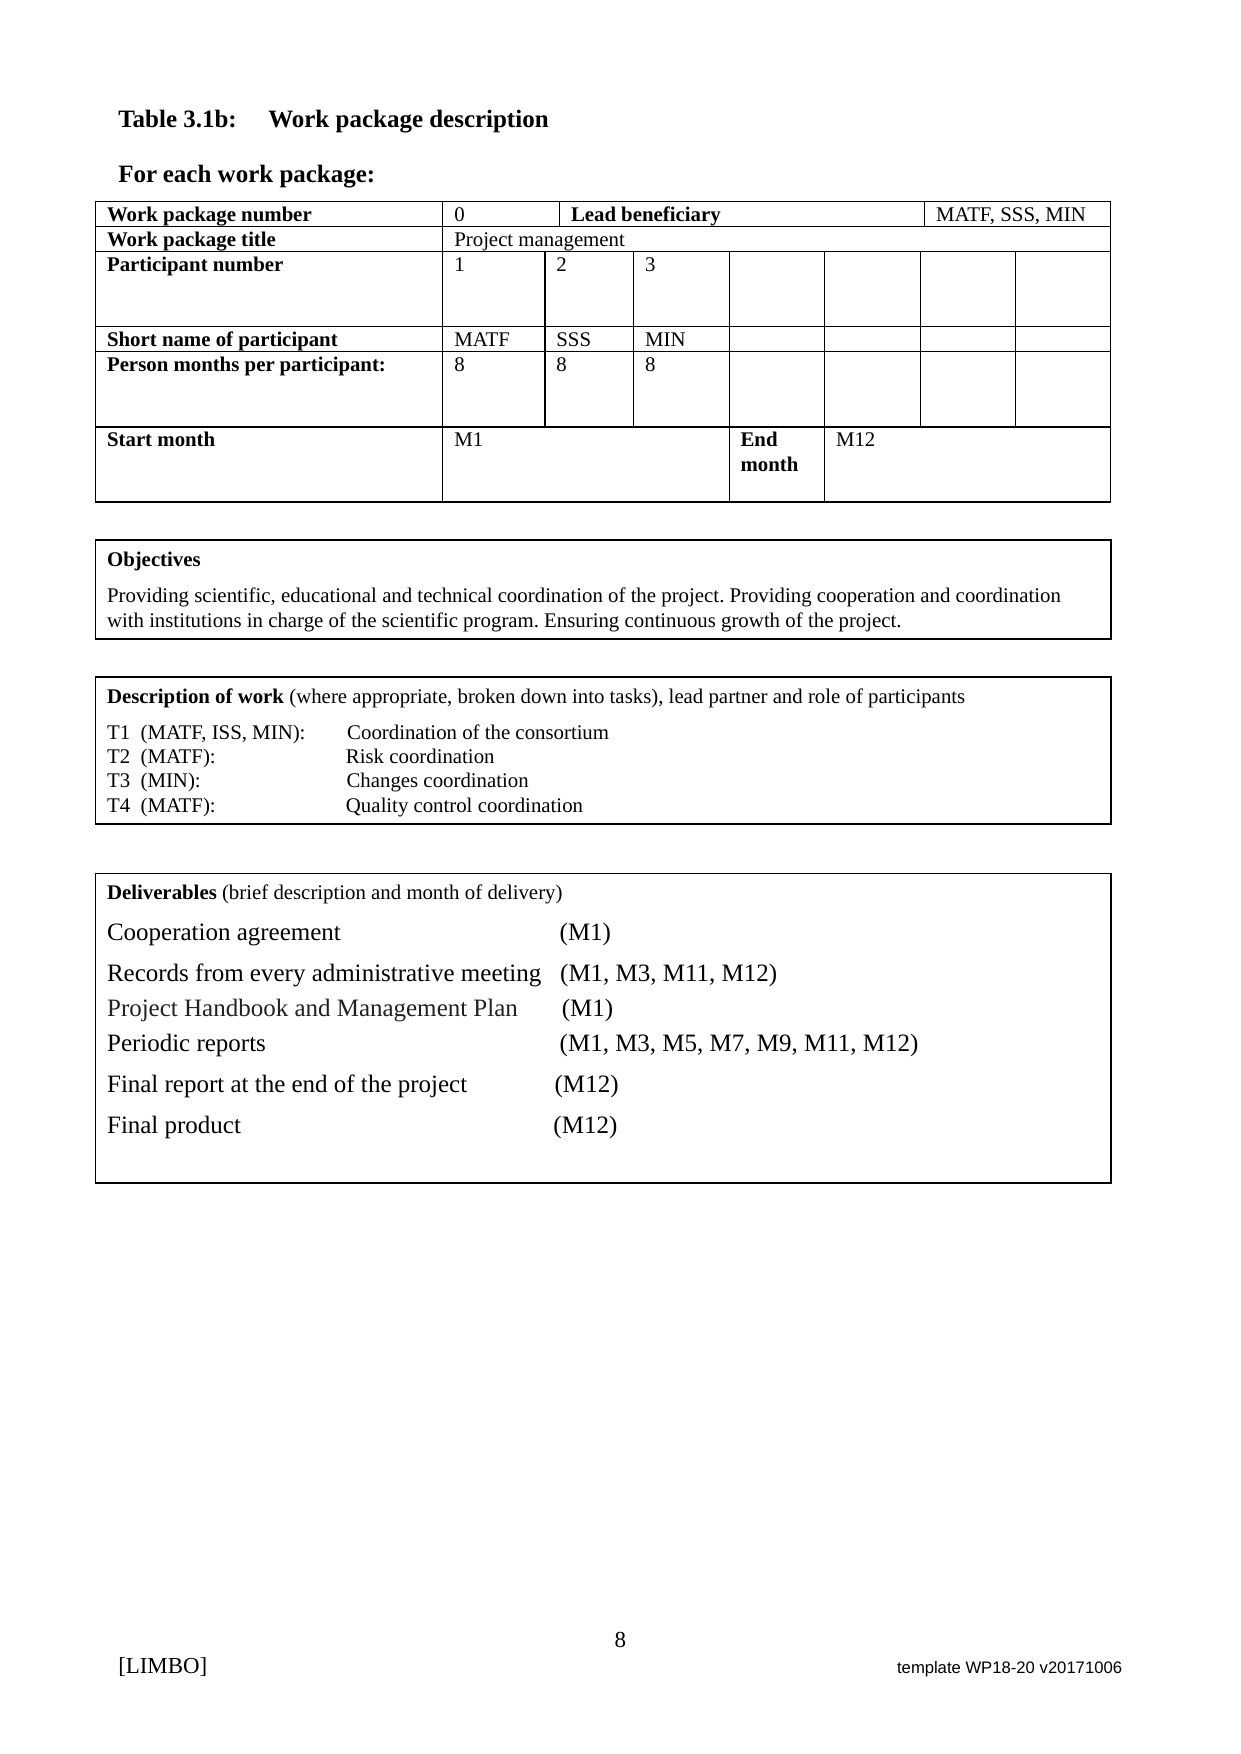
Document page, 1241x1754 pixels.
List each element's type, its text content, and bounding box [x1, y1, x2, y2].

table_cell 2 [546, 252, 633, 326]
table_cell [1016, 327, 1110, 351]
table_header 0 [443, 202, 559, 226]
table_cell M12 [825, 428, 1110, 501]
table_cell 3 [634, 252, 729, 326]
table_cell [921, 252, 1015, 326]
table_cell M1 [443, 428, 729, 501]
table_cell SSS [546, 327, 633, 351]
table_cell [825, 327, 920, 351]
table_cell [825, 352, 920, 426]
table_cell [730, 327, 824, 351]
table_cell 1 [443, 252, 544, 326]
table_cell [1016, 352, 1110, 426]
table_header Lead beneficiary [560, 202, 924, 226]
table_cell Project management [443, 227, 1110, 251]
text Table 3.1b: Work package description [118, 104, 1122, 132]
table_cell Person months per participant: [96, 352, 442, 426]
table_cell End month [730, 428, 824, 501]
table_cell Short name of participant [96, 327, 442, 351]
table_cell MATF [443, 327, 544, 351]
table_cell [921, 327, 1015, 351]
table_cell Participant number [96, 252, 442, 326]
table_cell [825, 252, 920, 326]
table_cell [921, 352, 1015, 426]
table_cell 8 [546, 352, 633, 426]
table_header Objectives Providing scientific, educational and technical coordination of the project. Providing cooperation and coordination with institutions in charge of the scientific program. Ensuring continuous growth of the project. [96, 541, 1110, 638]
table_cell [1016, 252, 1110, 326]
table_header Deliverables (brief description and month of delivery) Cooperation agreement (M1) Records from every administrative meeting (M1, M3, M11, M12) Project Handbook and Management Plan (M1) Periodic reports (M1, M3, M5, M7, M9, M11, M12) Final report at the end of the project (M12) Final product (M12) [96, 874, 1110, 1182]
table_cell 8 [443, 352, 544, 426]
table_header MATF, SSS, MIN [925, 202, 1110, 226]
table_cell Start month [96, 428, 442, 501]
table_header Description of work (where appropriate, broken down into tasks), lead partner and role of participants T1 (MATF, ISS, MIN): Coordination of the consortium T2 (MATF): Risk coordination T3 (MIN): Changes coordination T4 (MATF): Quality control coordination [96, 678, 1110, 823]
table_cell MIN [634, 327, 729, 351]
table_cell 8 [634, 352, 729, 426]
text For each work package: [118, 159, 1122, 188]
table_cell [730, 352, 824, 426]
table_cell Work package title [96, 227, 442, 251]
table_header Work package number [96, 202, 442, 226]
table_cell [730, 252, 824, 326]
